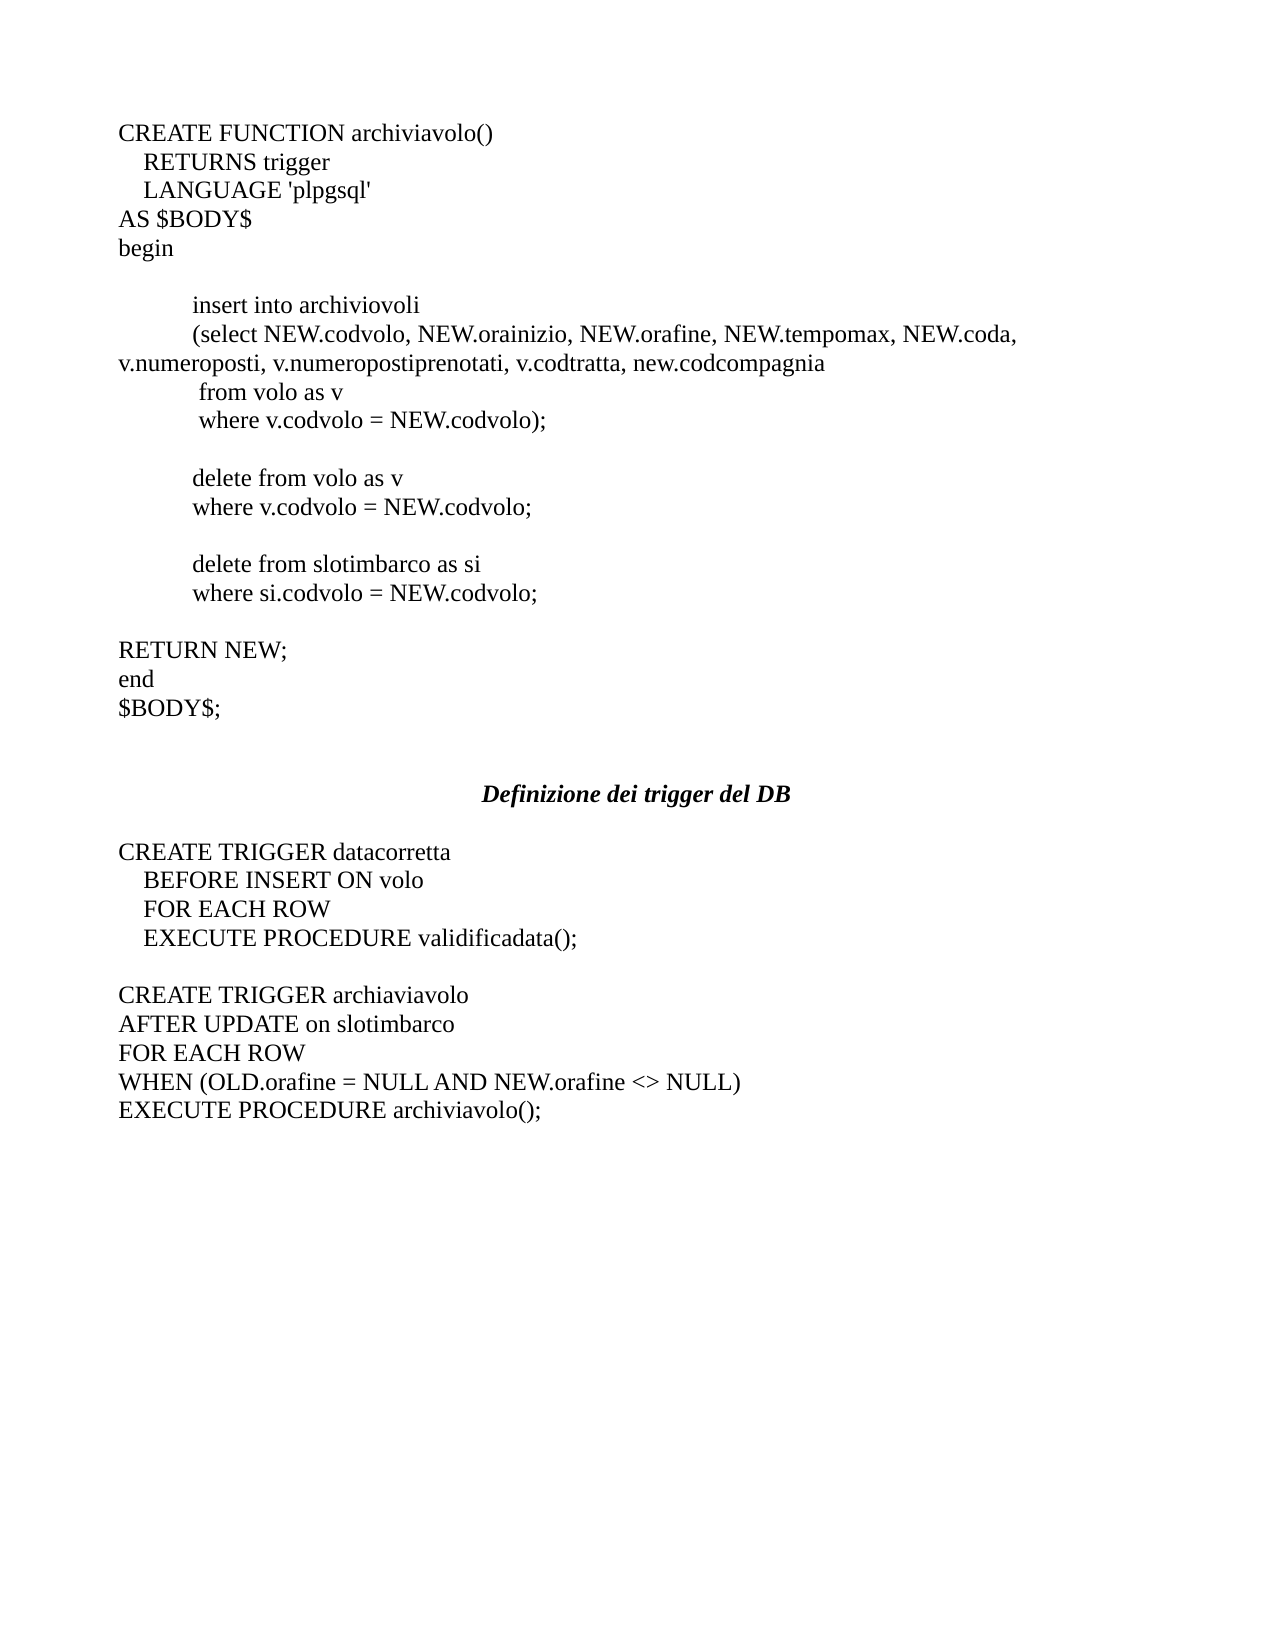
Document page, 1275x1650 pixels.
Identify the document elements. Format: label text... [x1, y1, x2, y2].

text BEFORE INSERT ON volo [118, 866, 1157, 894]
text delete from volo as v [118, 463, 1157, 492]
text FOR EACH ROW [118, 1038, 1157, 1067]
text from volo as v [118, 377, 1157, 406]
text CREATE FUNCTION archiviavolo() [118, 118, 1157, 147]
text CREATE TRIGGER archiaviavolo [118, 981, 1157, 1009]
text AFTER UPDATE on slotimbarco [118, 1009, 1157, 1038]
text Definizione dei trigger del DB [118, 779, 1157, 808]
text EXECUTE PROCEDURE archiviavolo(); [118, 1096, 1157, 1124]
text delete from slotimbarco as si [118, 549, 1157, 578]
text insert into archiviovoli [118, 291, 1157, 319]
text (select NEW.codvolo, NEW.orainizio, NEW.orafine, NEW.tempomax, NEW.coda, v.numeroposti, v.numeropostiprenotati, v.codtratta, new.codcompagnia [118, 319, 1157, 377]
text where si.codvolo = NEW.codvolo; [118, 578, 1157, 607]
text where v.codvolo = NEW.codvolo); [118, 406, 1157, 434]
text FOR EACH ROW [118, 894, 1157, 923]
text WHEN (OLD.orafine = NULL AND NEW.orafine <> NULL) [118, 1067, 1157, 1096]
text CREATE TRIGGER datacorretta [118, 837, 1157, 866]
text end [118, 664, 1157, 693]
text EXECUTE PROCEDURE validificadata(); [118, 923, 1157, 952]
text AS $BODY$ [118, 204, 1157, 233]
text RETURNS trigger [118, 147, 1157, 176]
text where v.codvolo = NEW.codvolo; [118, 492, 1157, 521]
text LANGUAGE 'plpgsql' [118, 176, 1157, 204]
text $BODY$; [118, 693, 1157, 722]
text RETURN NEW; [118, 636, 1157, 664]
text begin [118, 233, 1157, 262]
